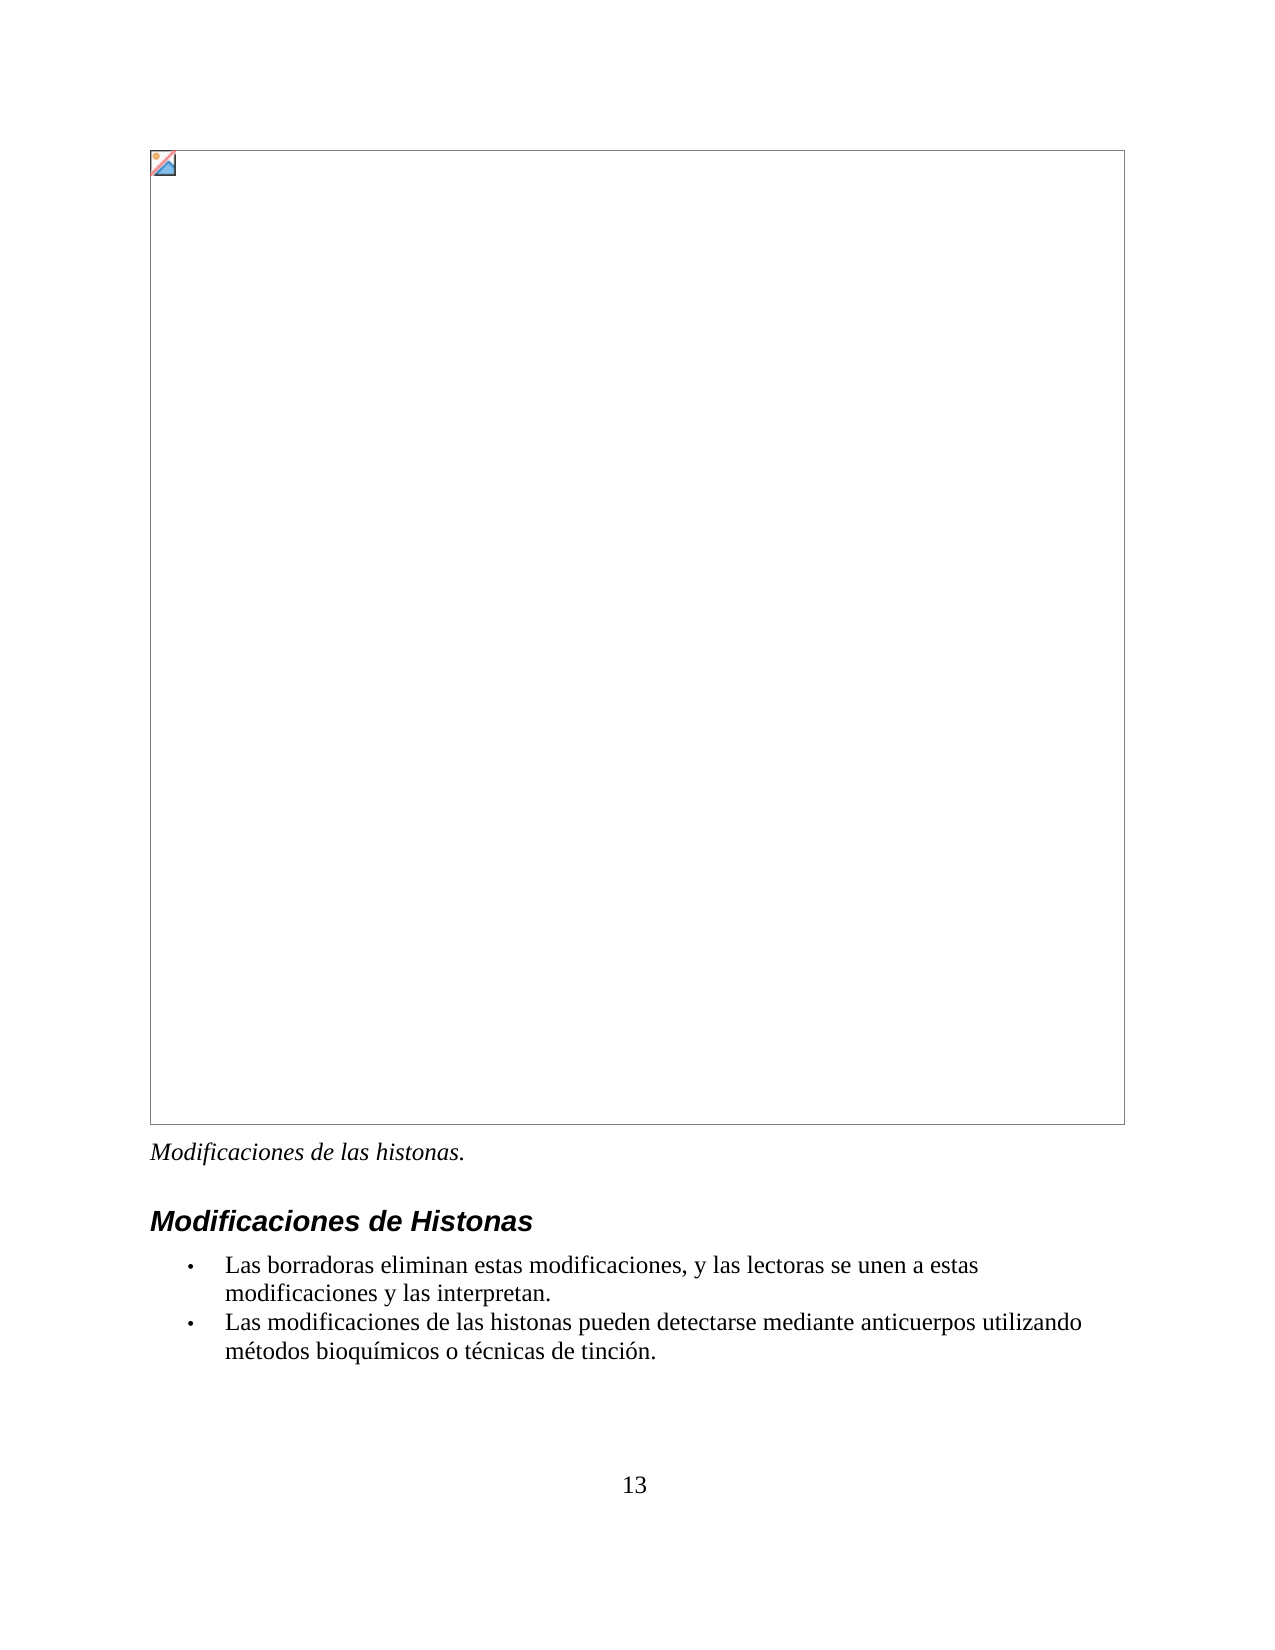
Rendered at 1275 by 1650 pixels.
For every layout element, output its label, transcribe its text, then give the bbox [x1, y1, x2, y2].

list Las modificaciones de las histonas pueden detectarse mediante anticuerpos utilizando métodos bioquímicos o técnicas de tinción. [187, 1307, 1125, 1365]
list Las borradoras eliminan estas modificaciones, y las lectoras se unen a estas modificaciones y las interpretan. [187, 1250, 1125, 1307]
text Modificaciones de las histonas. [150, 1137, 1125, 1166]
subtitle Modificaciones de Histonas [150, 1204, 1125, 1237]
